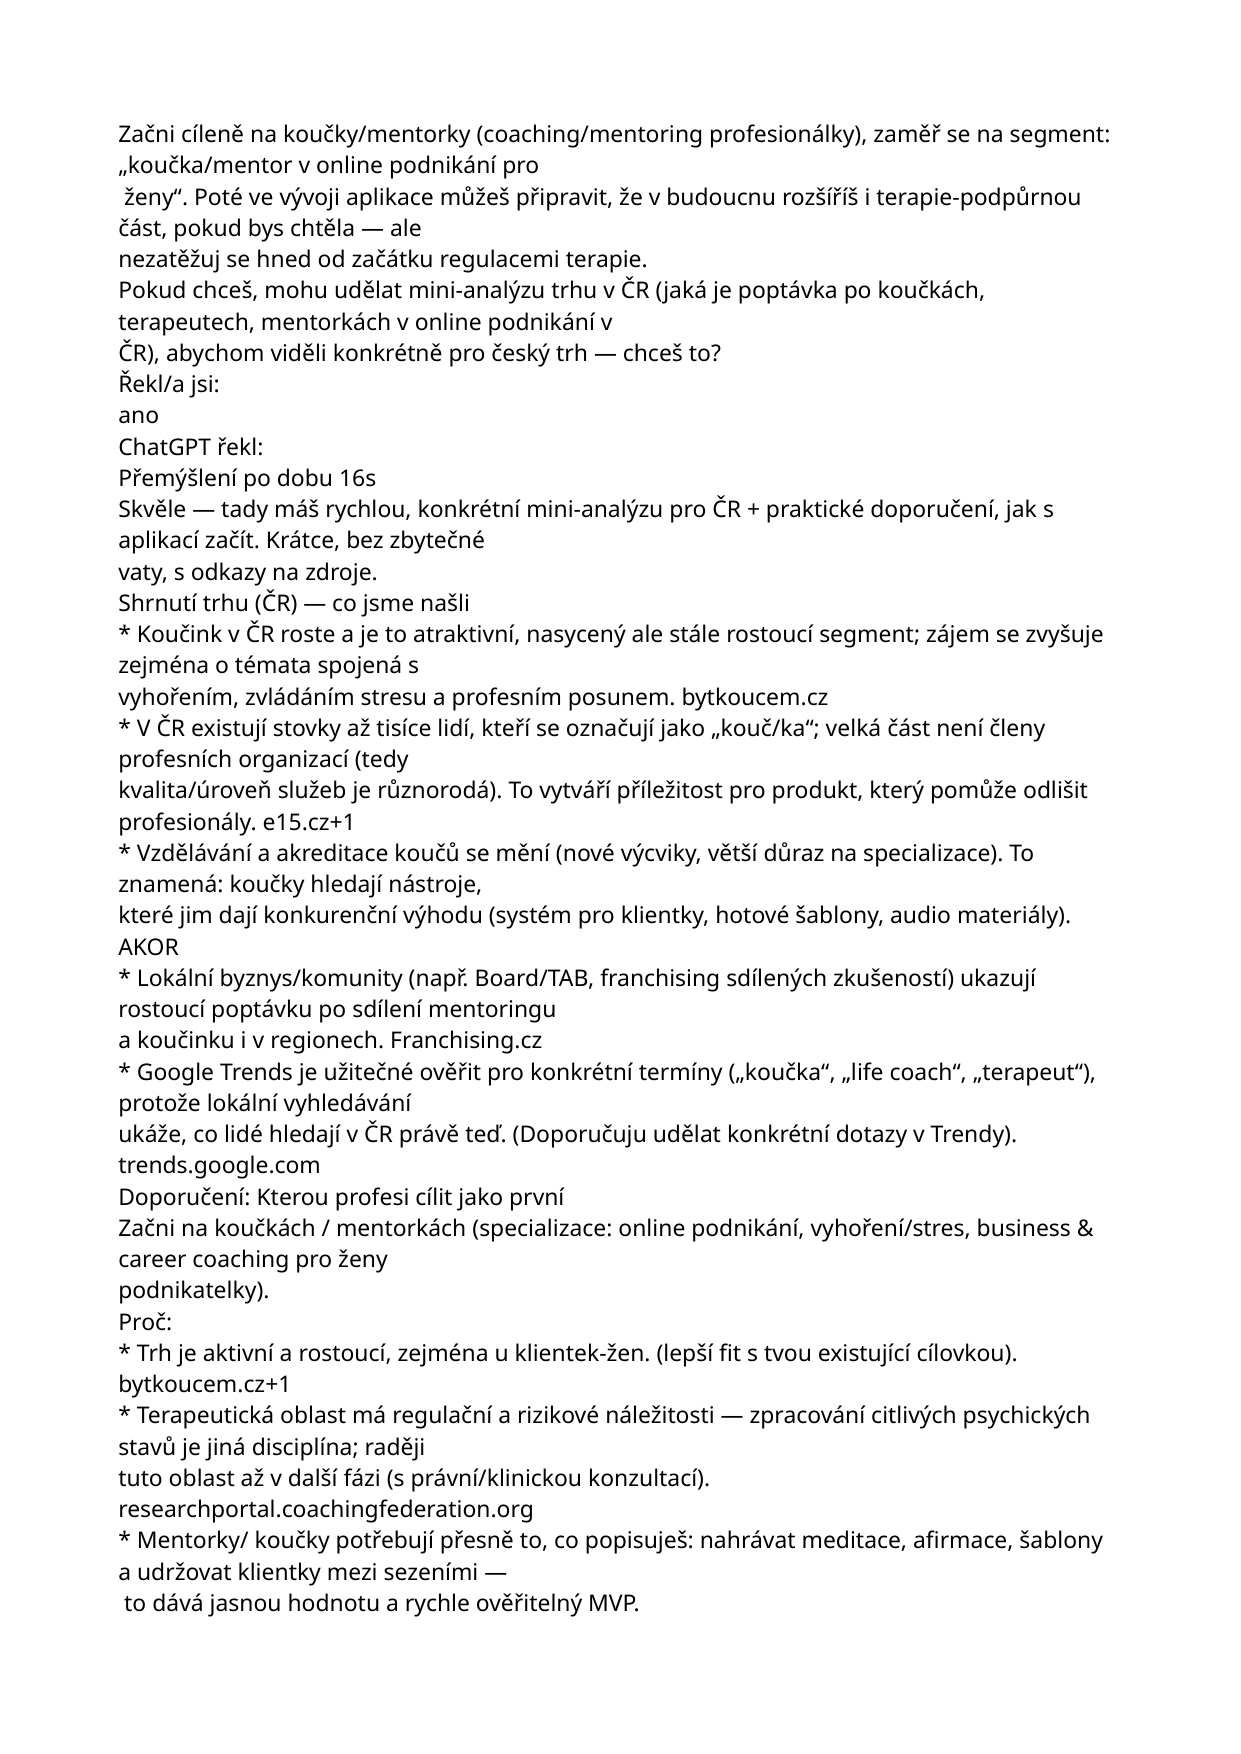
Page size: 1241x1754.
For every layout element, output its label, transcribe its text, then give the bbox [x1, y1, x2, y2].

text Začni cíleně na koučky/mentorky (coaching/mentoring profesionálky), zaměř se na segment: „koučka/mentor v online podnikání pro [118, 118, 1122, 181]
text Řekl/a jsi: [118, 368, 1122, 399]
text * Google Trends je užitečné ověřit pro konkrétní termíny („koučka“, „life coach“, „terapeut“), protože lokální vyhledávání [118, 1056, 1122, 1118]
text Doporučení: Kterou profesi cílit jako první [118, 1181, 1122, 1212]
text ženy“. Poté ve vývoji aplikace můžeš připravit, že v budoucnu rozšíříš i terapie-podpůrnou část, pokud bys chtěla — ale [118, 181, 1122, 243]
text ChatGPT řekl: [118, 431, 1122, 462]
text které jim dají konkurenční výhodu (systém pro klientky, hotové šablony, audio materiály). AKOR [118, 899, 1122, 962]
text Přemýšlení po dobu 16s [118, 462, 1122, 493]
text * Trh je aktivní a rostoucí, zejména u klientek-žen. (lepší fit s tvou existující cílovkou). bytkoucem.cz+1 [118, 1337, 1122, 1399]
text tuto oblast až v další fázi (s právní/klinickou konzultací). researchportal.coachingfederation.org [118, 1462, 1122, 1524]
text ukáže, co lidé hledají v ČR právě teď. (Doporučuju udělat konkrétní dotazy v Trendy). trends.google.com [118, 1118, 1122, 1181]
text * Koučink v ČR roste a je to atraktivní, nasycený ale stále rostoucí segment; zájem se zvyšuje zejména o témata spojená s [118, 618, 1122, 681]
text vaty, s odkazy na zdroje. [118, 556, 1122, 587]
text Proč: [118, 1306, 1122, 1337]
text nezatěžuj se hned od začátku regulacemi terapie. [118, 243, 1122, 274]
text kvalita/úroveň služeb je různorodá). To vytváří příležitost pro produkt, který pomůže odlišit profesionály. e15.cz+1 [118, 774, 1122, 837]
text a koučinku i v regionech. Franchising.cz [118, 1024, 1122, 1056]
text * Mentorky/ koučky potřebují přesně to, co popisuješ: nahrávat meditace, afirmace, šablony a udržovat klientky mezi sezeními — [118, 1524, 1122, 1587]
text Pokud chceš, mohu udělat mini-analýzu trhu v ČR (jaká je poptávka po koučkách, terapeutech, mentorkách v online podnikání v [118, 274, 1122, 337]
text * V ČR existují stovky až tisíce lidí, kteří se označují jako „kouč/ka“; velká část není členy profesních organizací (tedy [118, 712, 1122, 774]
text Shrnutí trhu (ČR) — co jsme našli [118, 587, 1122, 618]
text ano [118, 399, 1122, 431]
text ČR), abychom viděli konkrétně pro český trh — chceš to? [118, 337, 1122, 368]
text * Vzdělávání a akreditace koučů se mění (nové výcviky, větší důraz na specializace). To znamená: koučky hledají nástroje, [118, 837, 1122, 899]
text Skvěle — tady máš rychlou, konkrétní mini-analýzu pro ČR + praktické doporučení, jak s aplikací začít. Krátce, bez zbytečné [118, 493, 1122, 556]
text to dává jasnou hodnotu a rychle ověřitelný MVP. [118, 1587, 1122, 1618]
text * Terapeutická oblast má regulační a rizikové náležitosti — zpracování citlivých psychických stavů je jiná disciplína; raději [118, 1399, 1122, 1462]
text podnikatelky). [118, 1274, 1122, 1306]
text Začni na koučkách / mentorkách (specializace: online podnikání, vyhoření/stres, business & career coaching pro ženy [118, 1212, 1122, 1274]
text * Lokální byznys/komunity (např. Board/TAB, franchising sdílených zkušeností) ukazují rostoucí poptávku po sdílení mentoringu [118, 962, 1122, 1024]
text vyhořením, zvládáním stresu a profesním posunem. bytkoucem.cz [118, 681, 1122, 712]
